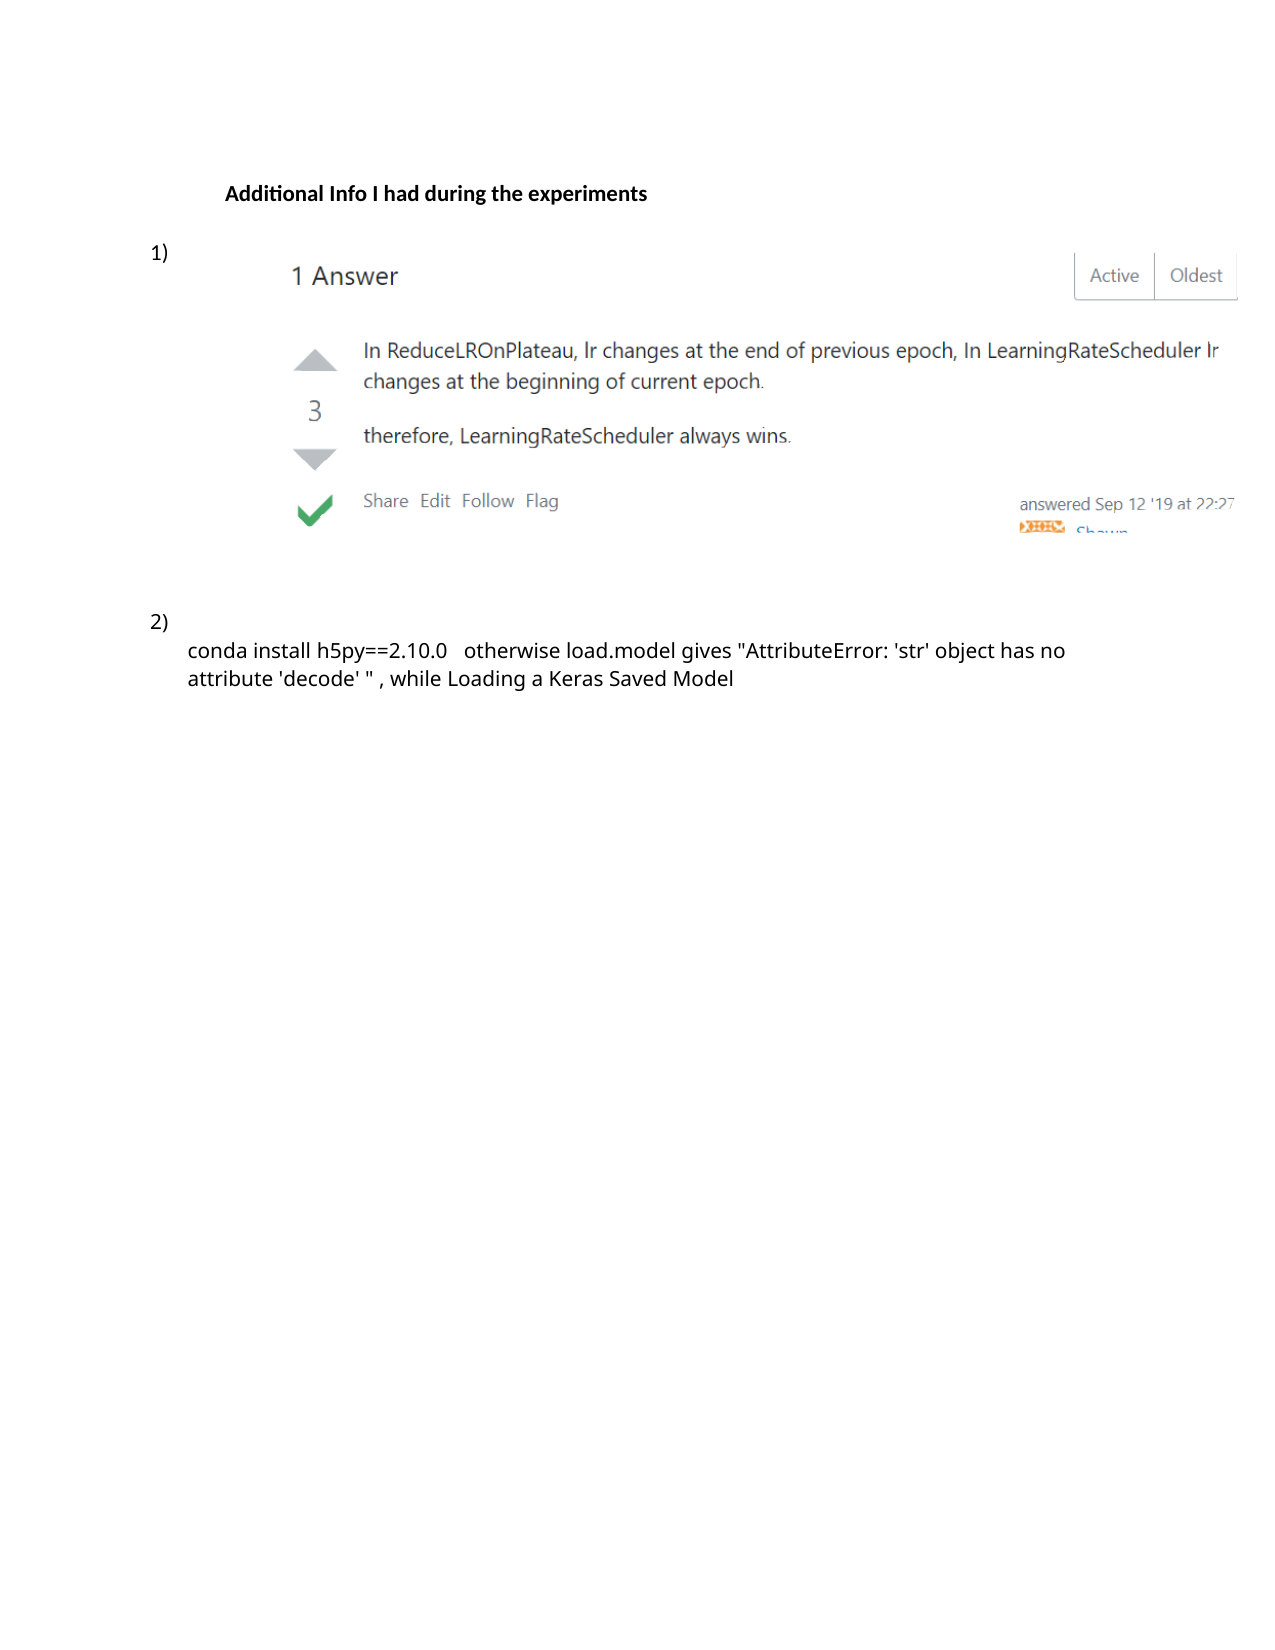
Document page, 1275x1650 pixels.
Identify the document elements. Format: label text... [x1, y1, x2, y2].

list Additional Info I had during the experiments [225, 179, 1125, 207]
text conda install h5py==2.10.0 otherwise load.model gives "AttributeError: 'str' object has no attribute 'decode' " , while Loading a Keras Saved Model [187, 636, 1125, 693]
